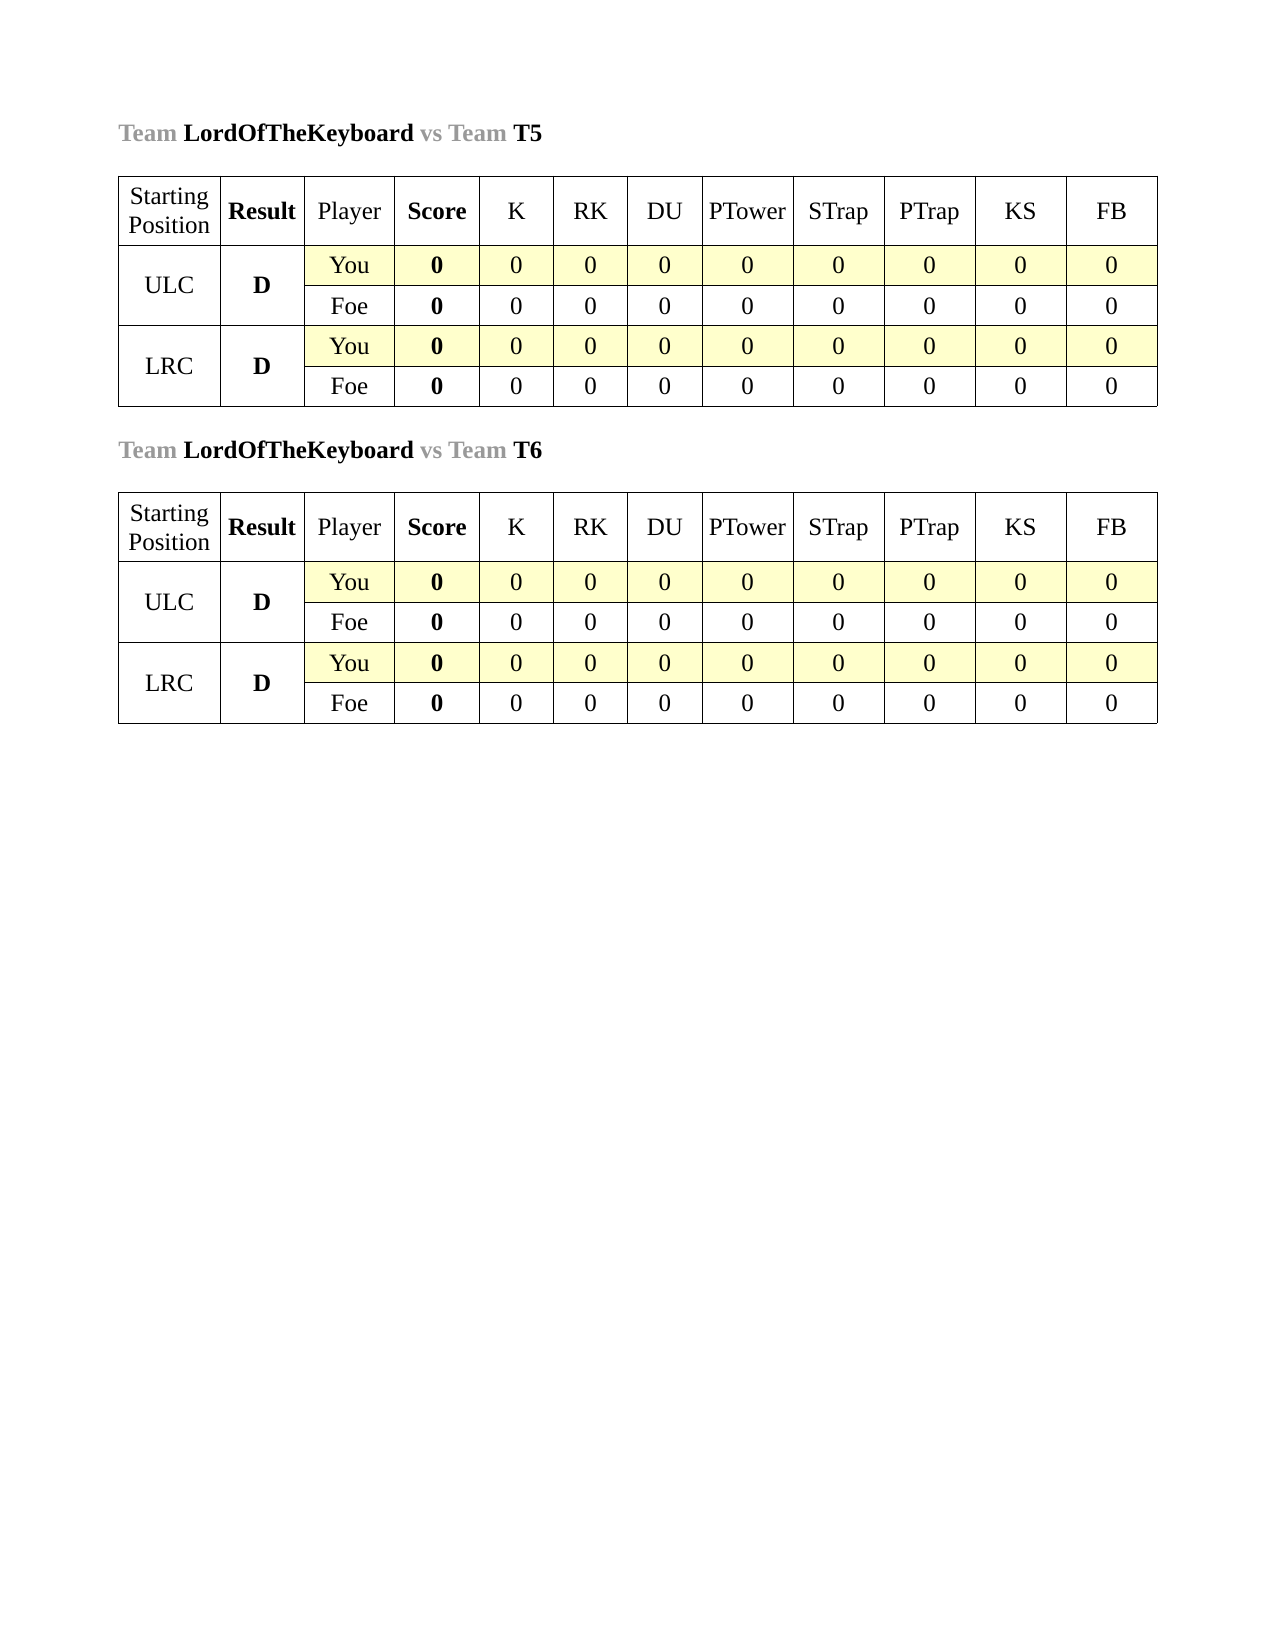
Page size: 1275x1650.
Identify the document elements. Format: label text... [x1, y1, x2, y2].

table_cell 0 [554, 562, 627, 602]
table_cell LRC [119, 643, 220, 723]
table_header Starting Position [119, 493, 220, 561]
table_header STrap [794, 493, 884, 561]
table_cell 0 [395, 286, 479, 325]
table_cell 0 [480, 246, 553, 285]
table_cell D [221, 562, 304, 642]
table_cell 0 [395, 367, 479, 406]
table_cell You [305, 246, 394, 285]
table_header RK [554, 177, 627, 245]
table_cell 0 [554, 683, 627, 723]
table_cell 0 [794, 643, 884, 682]
table_cell 0 [976, 603, 1066, 642]
table_cell 0 [628, 367, 702, 406]
table_cell 0 [794, 562, 884, 602]
table_cell 0 [554, 326, 627, 366]
table_cell 0 [703, 643, 793, 682]
table_cell 0 [976, 562, 1066, 602]
table_cell 0 [628, 326, 702, 366]
table_cell 0 [480, 326, 553, 366]
table_cell 0 [1067, 603, 1157, 642]
table_cell 0 [554, 603, 627, 642]
table_cell 0 [395, 643, 479, 682]
table_cell 0 [1067, 326, 1157, 366]
table_cell ULC [119, 246, 220, 325]
table_cell 0 [703, 603, 793, 642]
table_cell 0 [885, 326, 975, 366]
table_cell 0 [554, 286, 627, 325]
table_cell You [305, 643, 394, 682]
table_cell 0 [885, 562, 975, 602]
table_cell 0 [395, 603, 479, 642]
table_cell 0 [480, 286, 553, 325]
table_cell 0 [885, 286, 975, 325]
table_cell 0 [628, 562, 702, 602]
table_cell 0 [395, 683, 479, 723]
table_cell 0 [554, 367, 627, 406]
table_header DU [628, 177, 702, 245]
table_cell D [221, 643, 304, 723]
table_cell 0 [976, 246, 1066, 285]
table_cell 0 [976, 683, 1066, 723]
table_cell Foe [305, 367, 394, 406]
table_cell 0 [885, 246, 975, 285]
table_header Score [395, 177, 479, 245]
table_header Score [395, 493, 479, 561]
table_cell 0 [1067, 286, 1157, 325]
text Team LordOfTheKeyboard vs Team T6 [118, 435, 1157, 463]
table_cell 0 [480, 643, 553, 682]
table_header STrap [794, 177, 884, 245]
table_cell 0 [1067, 246, 1157, 285]
table_cell 0 [395, 246, 479, 285]
table_cell Foe [305, 286, 394, 325]
table_header Player [305, 177, 394, 245]
table_cell 0 [395, 326, 479, 366]
table_cell 0 [703, 246, 793, 285]
table_cell 0 [628, 643, 702, 682]
table_cell 0 [976, 286, 1066, 325]
table_cell Foe [305, 603, 394, 642]
table_header Result [221, 493, 304, 561]
table_cell 0 [395, 562, 479, 602]
table_header Starting Position [119, 177, 220, 245]
table_cell 0 [480, 683, 553, 723]
table_cell LRC [119, 326, 220, 406]
table_cell ULC [119, 562, 220, 642]
table_cell Foe [305, 683, 394, 723]
table_cell 0 [1067, 683, 1157, 723]
table_cell 0 [885, 367, 975, 406]
table_cell 0 [628, 246, 702, 285]
table_header Player [305, 493, 394, 561]
table_cell 0 [794, 246, 884, 285]
table_cell 0 [794, 326, 884, 366]
table_cell 0 [628, 683, 702, 723]
table_header PTower [703, 493, 793, 561]
table_header Result [221, 177, 304, 245]
table_cell 0 [480, 603, 553, 642]
table_cell 0 [554, 246, 627, 285]
table_cell 0 [703, 326, 793, 366]
table_header K [480, 493, 553, 561]
table_cell 0 [703, 286, 793, 325]
table_cell 0 [480, 562, 553, 602]
table_header FB [1067, 493, 1157, 561]
table_header FB [1067, 177, 1157, 245]
table_cell You [305, 562, 394, 602]
table_cell D [221, 326, 304, 406]
table_cell 0 [976, 326, 1066, 366]
table_cell 0 [1067, 562, 1157, 602]
table_cell 0 [703, 367, 793, 406]
table_cell 0 [703, 683, 793, 723]
table_cell 0 [1067, 367, 1157, 406]
table_header KS [976, 493, 1066, 561]
table_cell 0 [885, 603, 975, 642]
table_cell 0 [628, 286, 702, 325]
table_cell 0 [885, 643, 975, 682]
table_cell 0 [794, 683, 884, 723]
table_cell 0 [703, 562, 793, 602]
table_header K [480, 177, 553, 245]
table_header PTrap [885, 493, 975, 561]
table_header DU [628, 493, 702, 561]
text Team LordOfTheKeyboard vs Team T5 [118, 118, 1157, 147]
table_cell 0 [794, 286, 884, 325]
table_header KS [976, 177, 1066, 245]
table_header PTower [703, 177, 793, 245]
table_cell 0 [794, 367, 884, 406]
table_cell 0 [885, 683, 975, 723]
table_cell You [305, 326, 394, 366]
table_cell 0 [628, 603, 702, 642]
table_header PTrap [885, 177, 975, 245]
table_cell 0 [480, 367, 553, 406]
table_header RK [554, 493, 627, 561]
table_cell 0 [976, 643, 1066, 682]
table_cell 0 [976, 367, 1066, 406]
table_cell 0 [1067, 643, 1157, 682]
table_cell 0 [794, 603, 884, 642]
table_cell D [221, 246, 304, 325]
table_cell 0 [554, 643, 627, 682]
